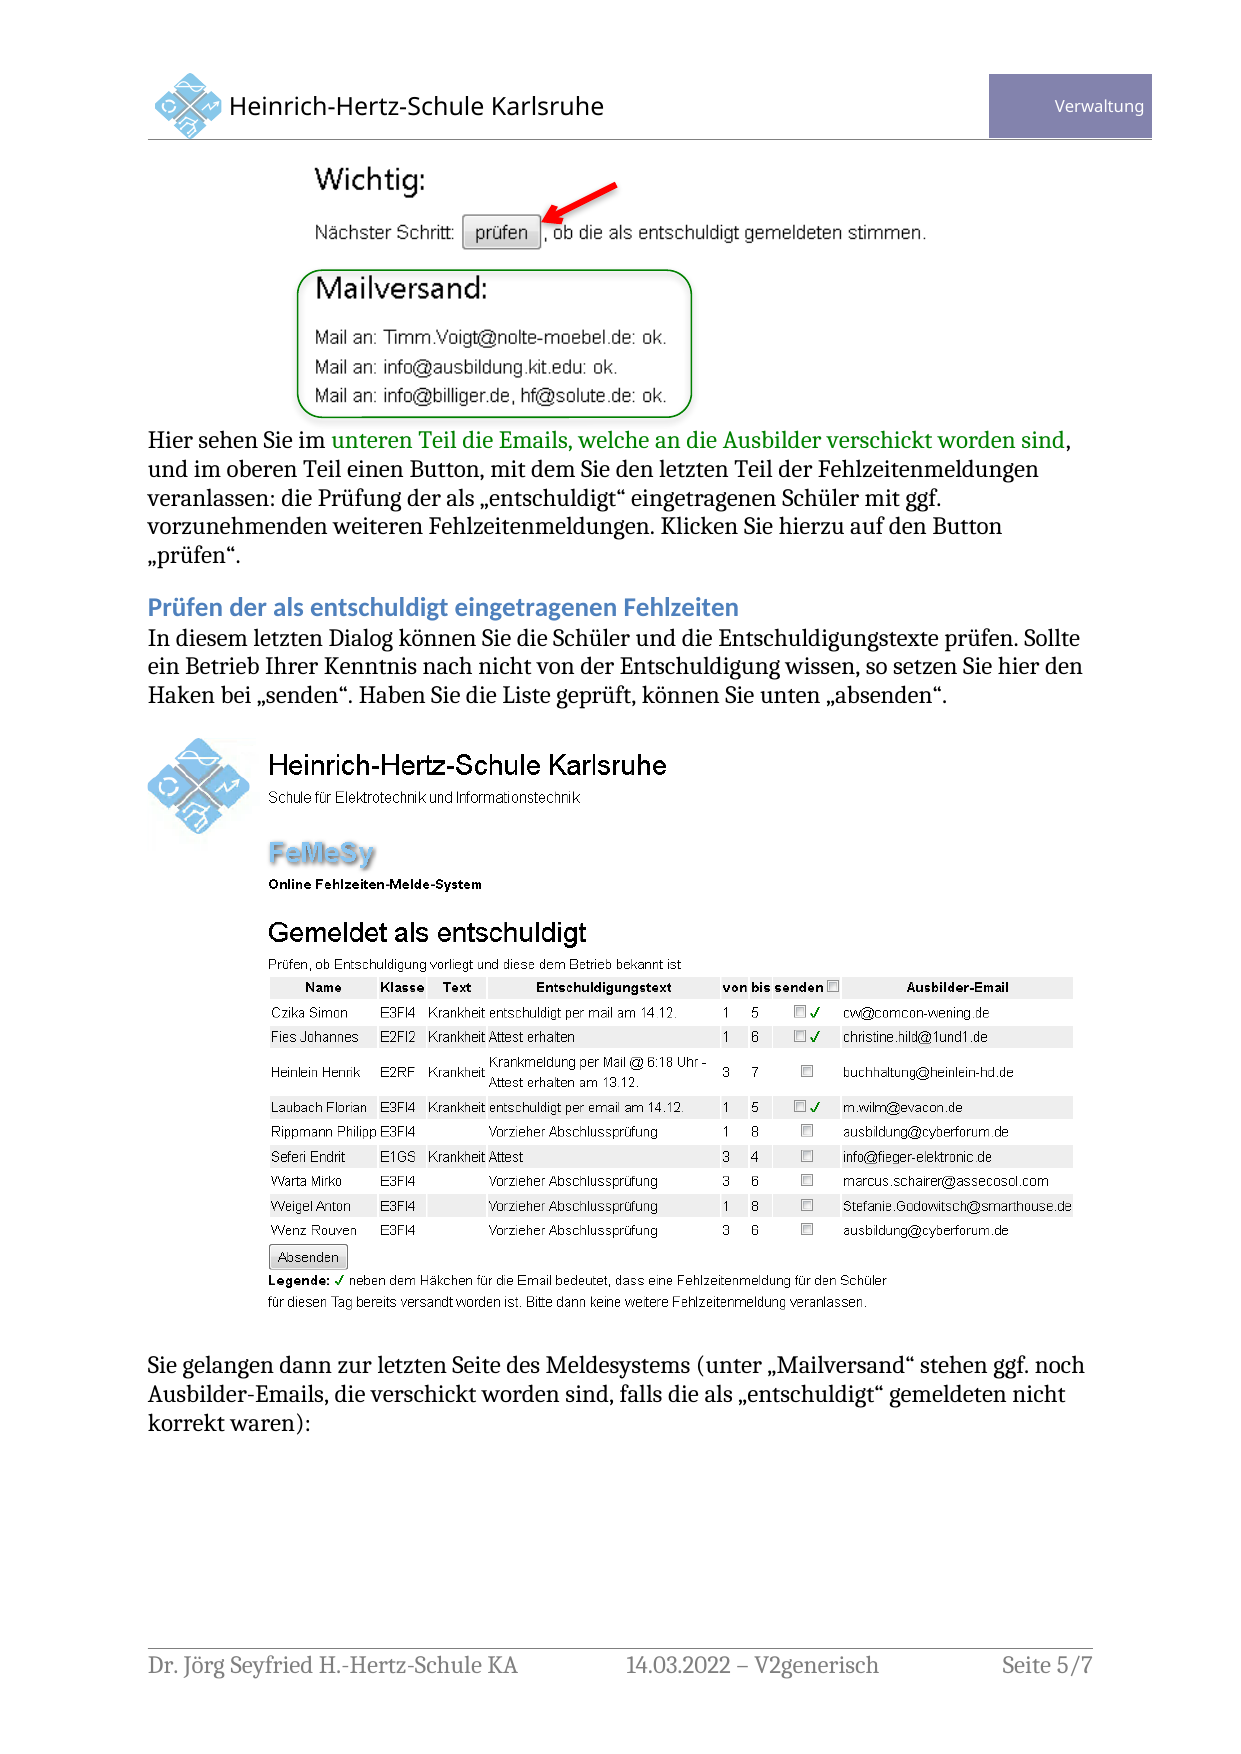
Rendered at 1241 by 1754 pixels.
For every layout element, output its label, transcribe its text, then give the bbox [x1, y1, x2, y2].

text Sie gelangen dann zur letzten Seite des Meldesystems (unter „Mailversand“ stehen ggf. noch Ausbilder-Emails, die verschickt worden sind, falls die als „entschuldigt“ gemeldeten nicht korrekt waren): [148, 1351, 1093, 1437]
subtitle Prüfen der als entschuldigt eingetragenen Fehlzeiten [148, 591, 1093, 623]
picture [155, 73, 222, 139]
text In diesem letzten Dialog können Sie die Schüler und die Entschuldigungstexte prüfen. Sollte ein Betrieb Ihrer Kenntnis nach nicht von der Entschuldigung wissen, so setzen Sie hier den Haken bei „senden“. Haben Sie die Liste geprüft, können Sie unten „absenden“. [148, 623, 1093, 710]
text Hier sehen Sie im unteren Teil die Emails, welche an die Ausbilder verschickt worden sind, und im oberen Teil einen Button, mit dem Sie den letzten Teil der Fehlzeitenmeldungen veranlassen: die Prüfung der als „entschuldigt“ eingetragenen Schüler mit ggf. vorzunehmenden weiteren Fehlzeitenmeldungen. Klicken Sie hierzu auf den Button „prüfen“. [148, 426, 1093, 570]
picture [147, 738, 1091, 1323]
picture [147, 146, 1092, 426]
